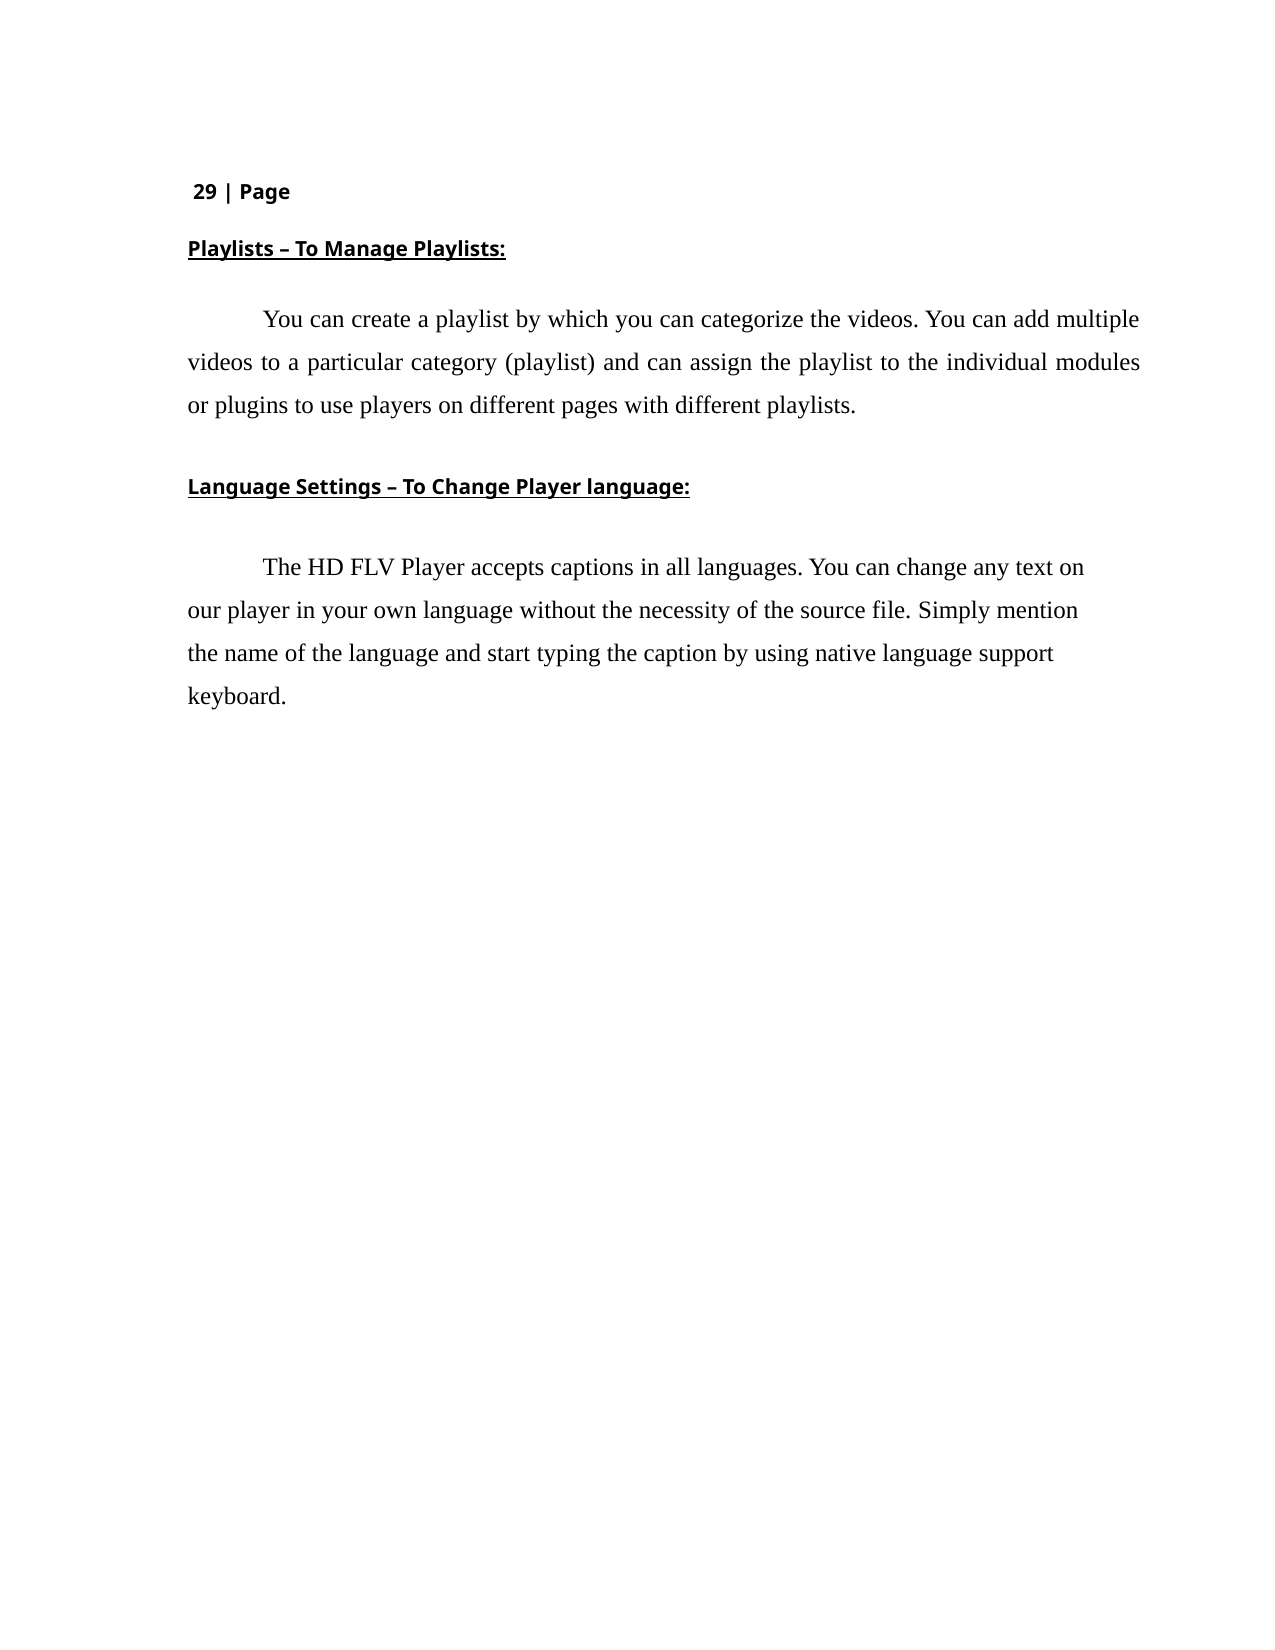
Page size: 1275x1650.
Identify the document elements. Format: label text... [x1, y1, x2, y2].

text Language Settings – To Change Player language: [187, 472, 1141, 501]
text The HD FLV Player accepts captions in all languages. You can change any text on our player in your own language without the necessity of the source file. Simply mention the name of the language and start typing the caption by using native language support keyboard. [187, 552, 1096, 710]
text Playlists – To Manage Playlists: [187, 234, 1141, 263]
text 46 | Page [187, 177, 1141, 206]
text You can create a playlist by which you can categorize the videos. You can add multiple videos to a particular category (playlist) and can assign the playlist to the individual modules or plugins to use players on different pages with different playlists. [187, 304, 1141, 419]
